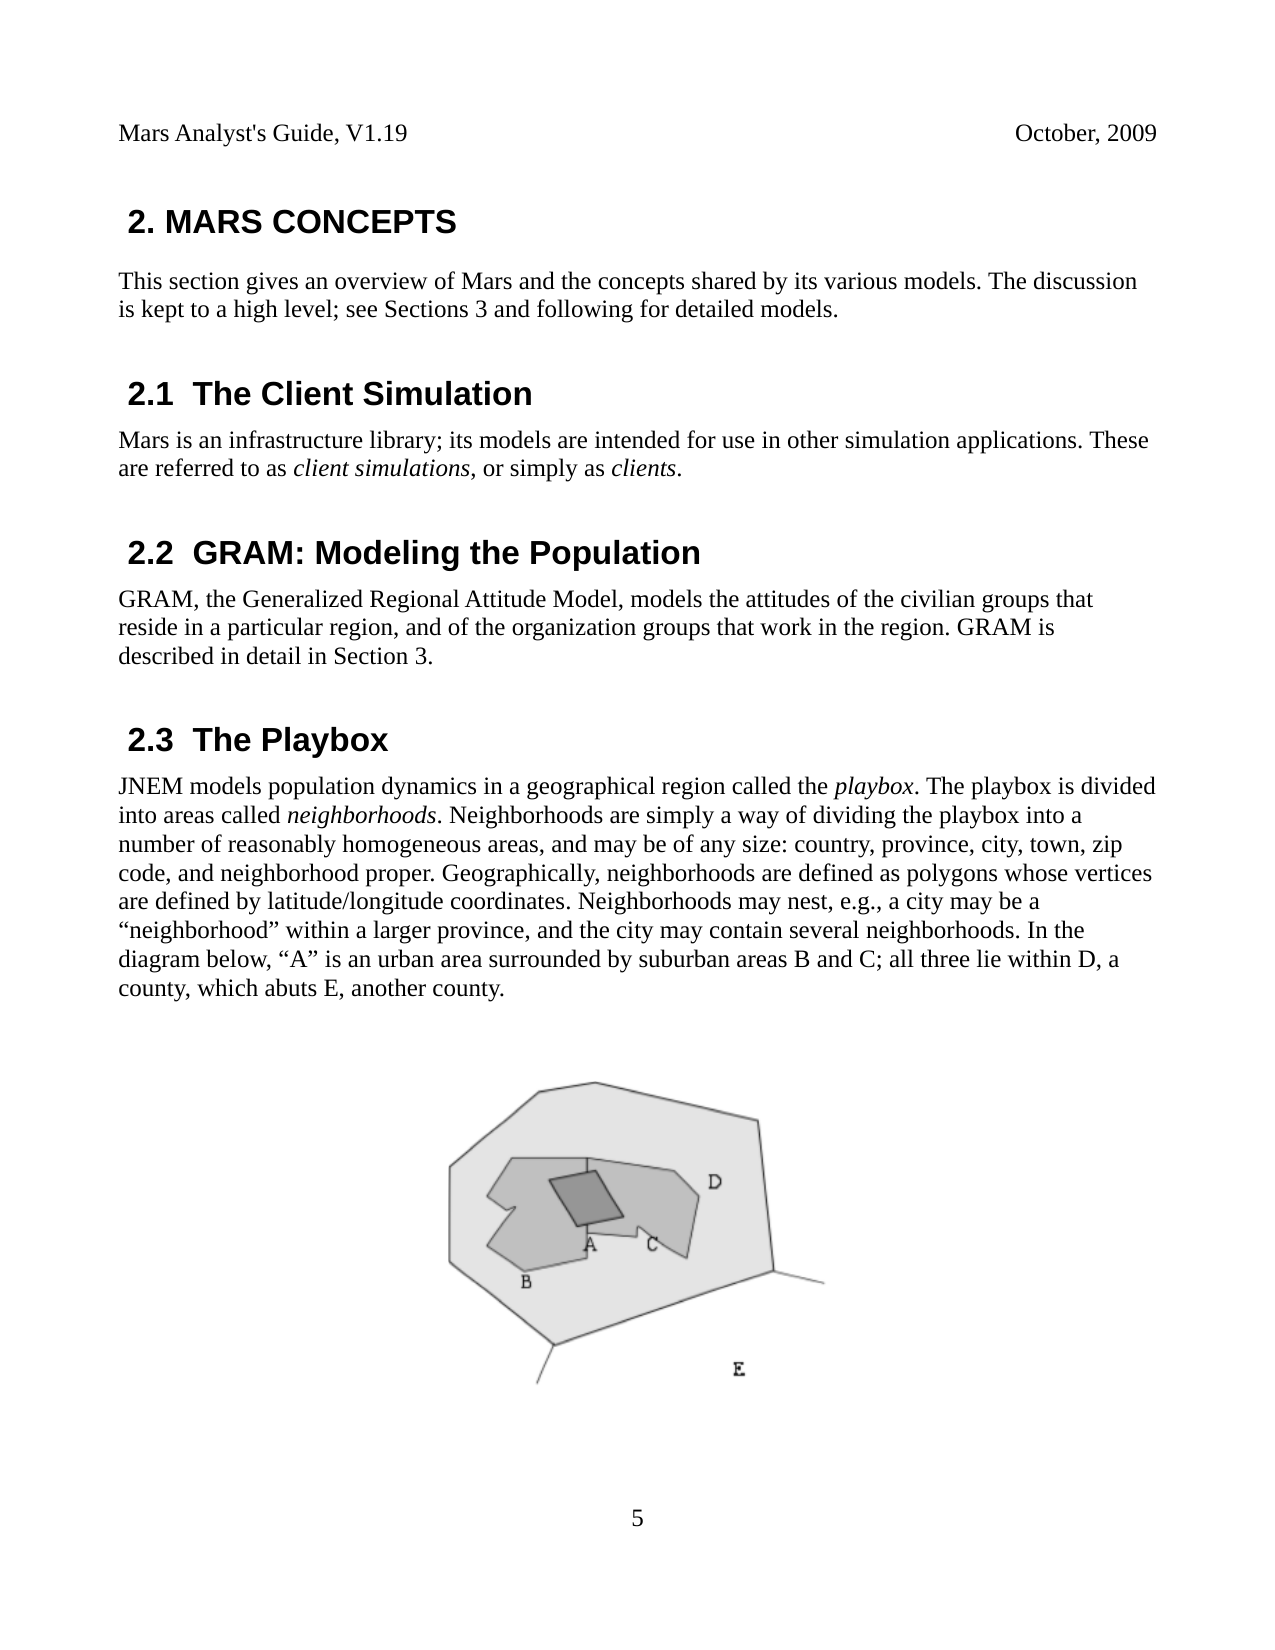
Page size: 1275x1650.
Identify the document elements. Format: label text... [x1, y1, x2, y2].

picture [448, 1081, 827, 1386]
subtitle GRAM: Modeling the Population [118, 533, 1157, 571]
text GRAM, the Generalized Regional Attitude Model, models the attitudes of the civilian groups that reside in a particular region, and of the organization groups that work in the region. GRAM is described in detail in Section 3. [118, 584, 1157, 670]
subtitle The Playbox [118, 721, 1157, 759]
text This section gives an overview of Mars and the concepts shared by its various models. The discussion is kept to a high level; see Sections 3 and following for detailed models. [118, 266, 1157, 323]
text JNEM models population dynamics in a geographical region called the playbox. The playbox is divided into areas called neighborhoods. Neighborhoods are simply a way of dividing the playbox into a number of reasonably homogeneous areas, and may be of any size: country, province, city, town, zip code, and neighborhood proper. Geographically, neighborhoods are defined as polygons whose vertices are defined by latitude/longitude coordinates. Neighborhoods may nest, e.g., a city may be a “neighborhood” within a larger province, and the city may contain several neighborhoods. In the diagram below, “A” is an urban area surrounded by suburban areas B and C; all three lie within D, a county, which abuts E, another county. [118, 771, 1157, 1001]
subtitle Mars Concepts [118, 202, 1157, 240]
text Mars is an infrastructure library; its models are intended for use in other simulation applications. These are referred to as client simulations, or simply as clients. [118, 425, 1157, 482]
subtitle The Client Simulation [118, 374, 1157, 412]
